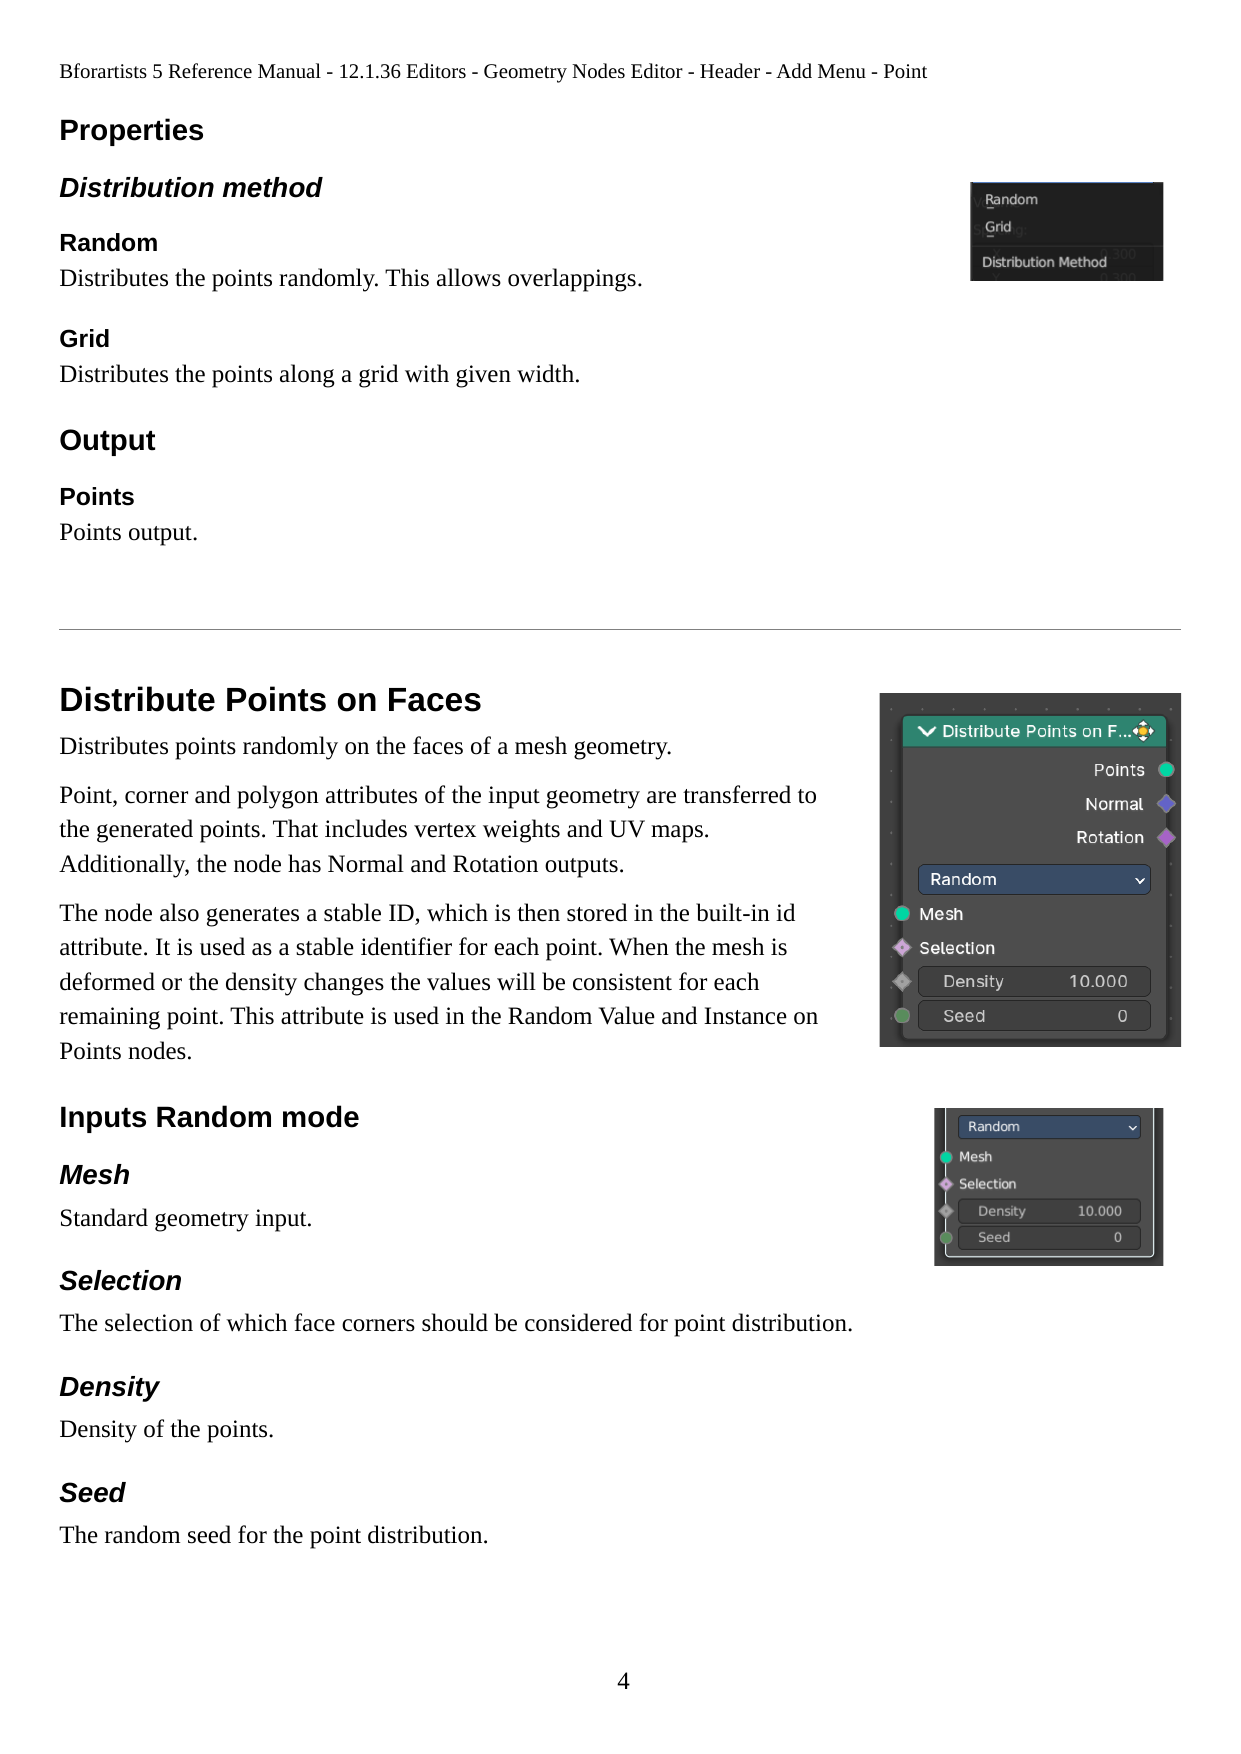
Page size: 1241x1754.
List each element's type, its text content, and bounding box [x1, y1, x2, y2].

text Point, corner and polygon attributes of the input geometry are transferred to the generated points. That includes vertex weights and UV maps. Additionally, the node has Normal and Rotation outputs. [59, 780, 879, 878]
text The selection of which face corners should be considered for point distribution. [59, 1308, 1181, 1337]
text Distributes the points randomly. This allows overlappings. [59, 263, 1181, 292]
subtitle Selection [59, 1264, 1181, 1296]
picture [934, 1108, 1164, 1266]
subtitle Distribution method [59, 171, 1181, 203]
picture [879, 693, 1182, 1047]
text The random seed for the point distribution. [59, 1520, 1181, 1549]
subtitle Output [59, 423, 1181, 457]
text Points output. [59, 517, 1181, 545]
text Density of the points. [59, 1414, 1181, 1443]
subtitle Inputs Random mode [59, 1099, 1181, 1133]
text Distributes points randomly on the faces of a mesh geometry. [59, 731, 879, 759]
subtitle [1164, 228, 1181, 257]
subtitle Random [59, 228, 970, 257]
subtitle Grid [59, 324, 1181, 353]
subtitle Points [59, 482, 1181, 510]
subtitle [1164, 1158, 1181, 1190]
subtitle Density [59, 1370, 1181, 1402]
text The node also generates a stable ID, which is then stored in the built-in id attribute. It is used as a stable identifier for each point. When the mesh is deformed or the density changes the values will be consistent for each remaining point. This attribute is used in the Random Value and Instance on Points nodes. [59, 898, 1181, 1064]
text Standard geometry input. [59, 1203, 934, 1231]
picture [970, 182, 1164, 281]
text Distributes the points along a grid with given width. [59, 359, 1181, 388]
subtitle Seed [59, 1476, 1181, 1508]
subtitle Mesh [59, 1158, 934, 1190]
subtitle Properties [59, 113, 1181, 146]
subtitle Distribute Points on Faces [59, 680, 1181, 718]
